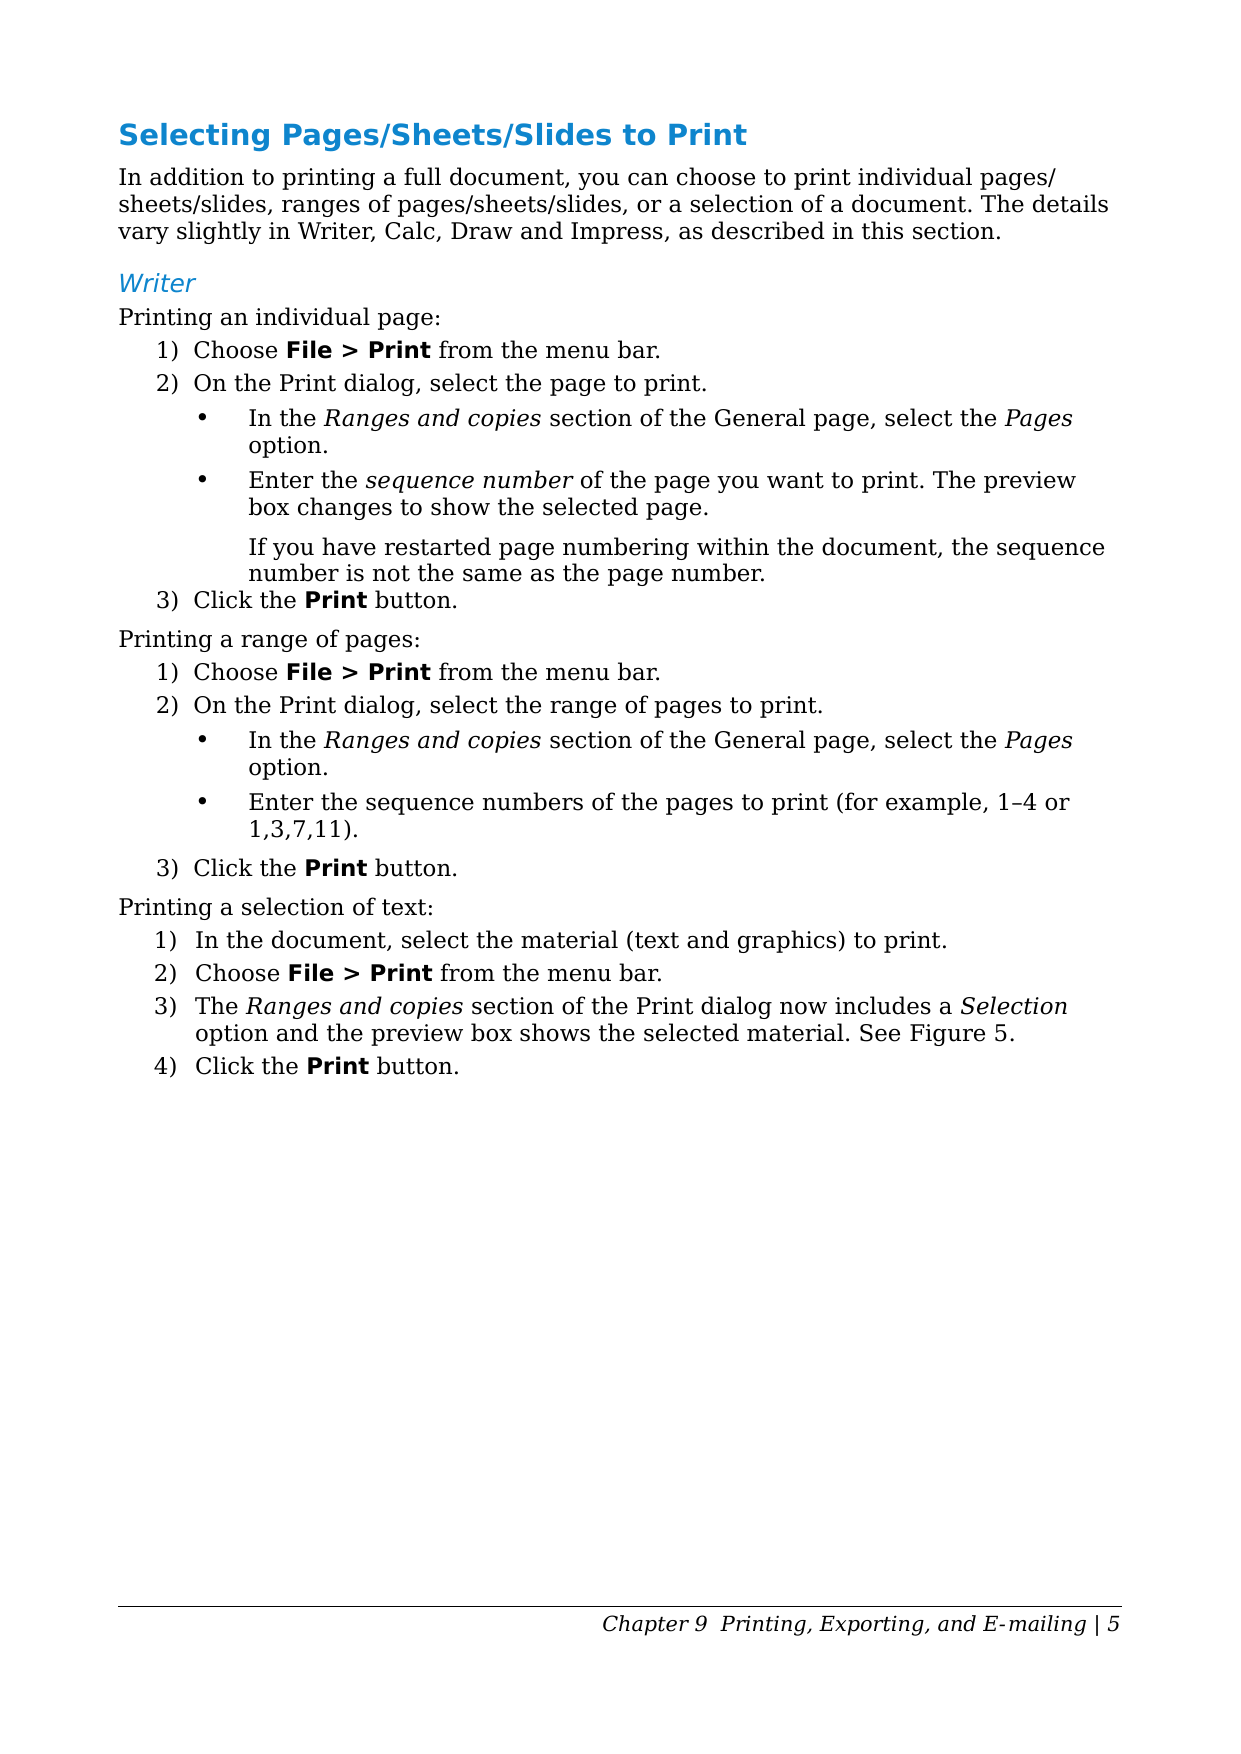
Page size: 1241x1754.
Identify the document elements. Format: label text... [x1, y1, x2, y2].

list Printing a selection of text: [118, 894, 1122, 921]
text In addition to printing a full document, you can choose to print individual pages/ sheets/slides, ranges of pages/sheets/slides, or a selection of a document. The details vary slightly in Writer, Calc, Draw and Impress, as described in this section. [118, 164, 1122, 244]
list Enter the sequence numbers of the pages to print (for example, 1–4 or 1,3,7,11). [195, 787, 1122, 843]
subtitle Writer [118, 269, 1122, 298]
list Choose File > Print from the menu bar. [177, 961, 1122, 987]
list In the document, select the material (text and graphics) to print. [177, 928, 1122, 954]
list Click the Print button. [156, 587, 1122, 614]
list In the Ranges and copies section of the General page, select the Pages option. [195, 403, 1122, 459]
list Choose File > Print from the menu bar. [156, 337, 1122, 364]
list On the Print dialog, select the page to print. [156, 370, 1122, 397]
list Enter the sequence number of the page you want to print. The preview box changes to show the selected page. [195, 465, 1122, 521]
list In the Ranges and copies section of the General page, select the Pages option. [195, 725, 1122, 781]
list Printing a range of pages: [118, 626, 1122, 653]
list Choose File > Print from the menu bar. [156, 659, 1122, 686]
list If you have restarted page numbering within the document, the sequence number is not the same as the page number. [248, 534, 1122, 587]
list Printing an individual page: [118, 304, 1122, 331]
list On the Print dialog, select the range of pages to print. [156, 692, 1122, 719]
list Click the Print button. [177, 1053, 1122, 1080]
list The Ranges and copies section of the Print dialog now includes a Selection option and the preview box shows the selected material. See Figure 5. [177, 993, 1122, 1047]
subtitle Selecting Pages/Sheets/Slides to Print [118, 118, 1122, 152]
list Click the Print button. [156, 855, 1122, 882]
